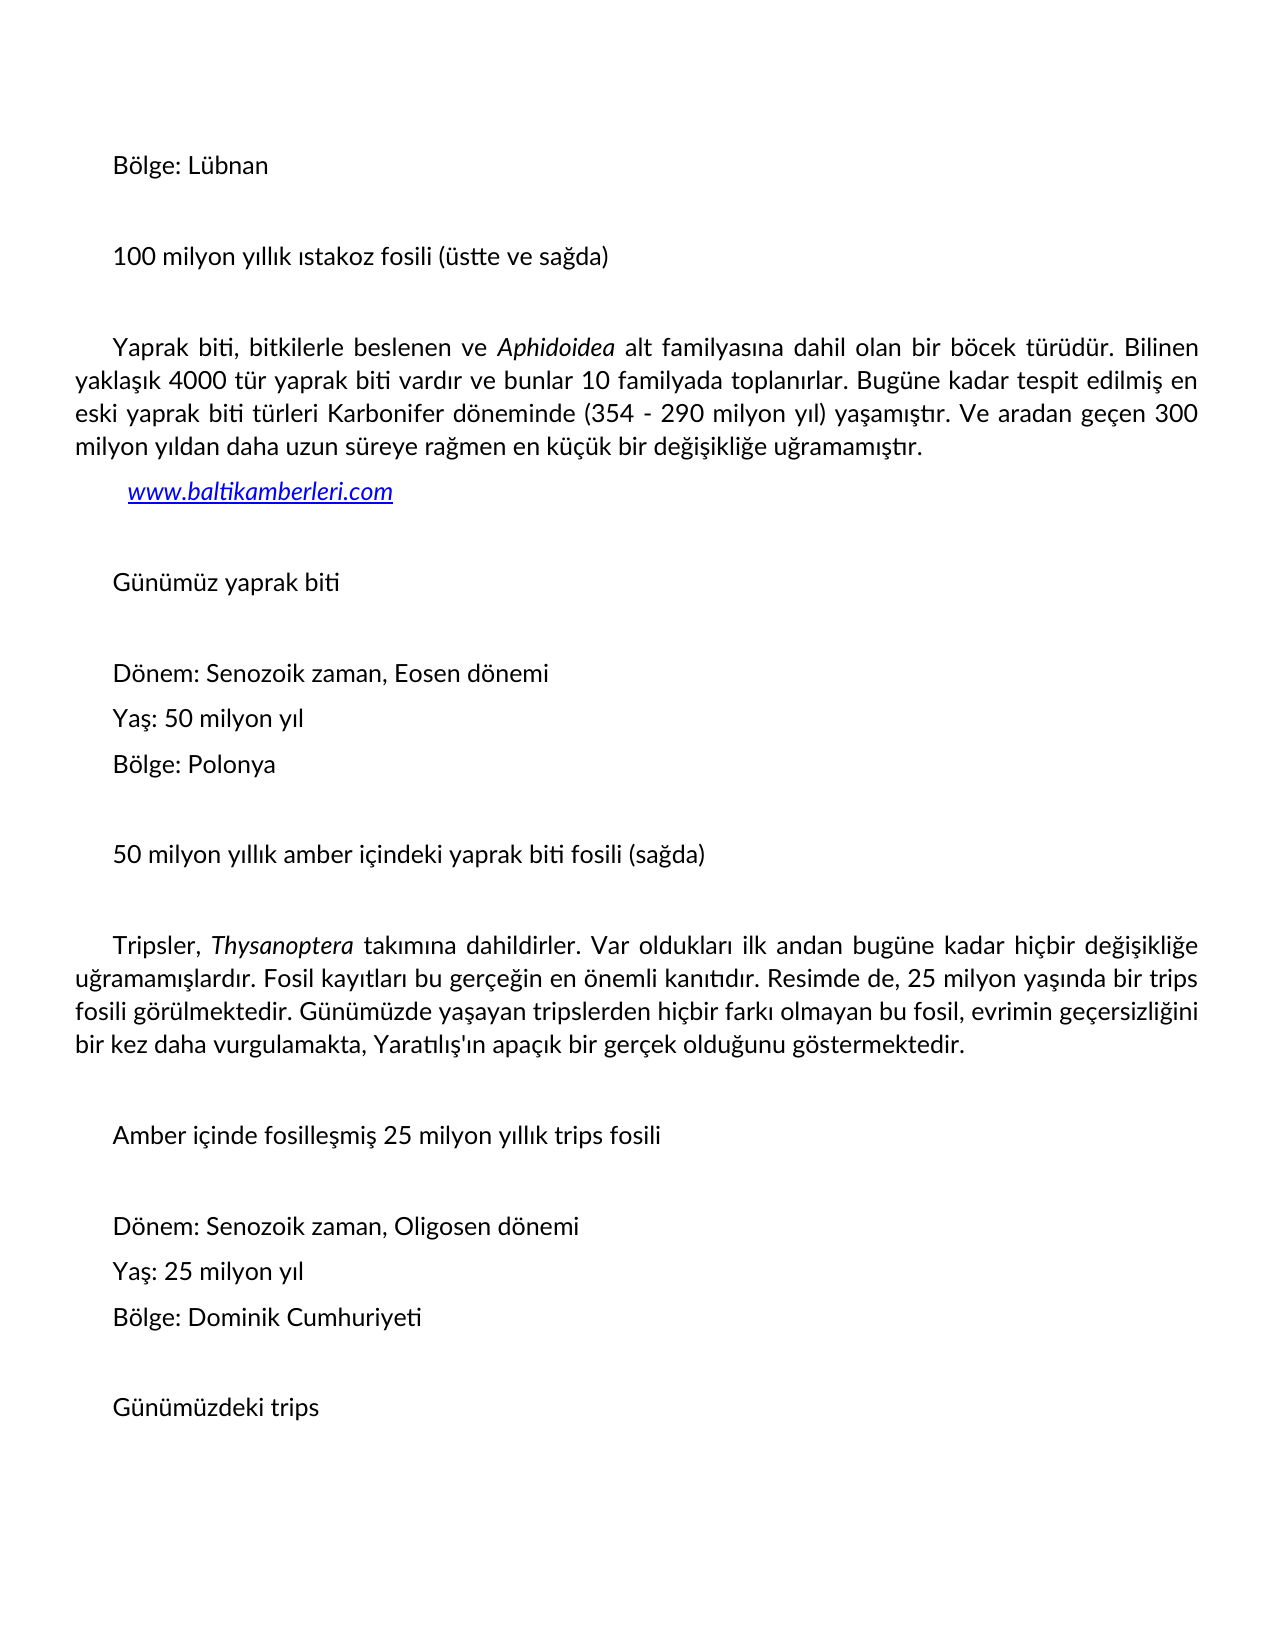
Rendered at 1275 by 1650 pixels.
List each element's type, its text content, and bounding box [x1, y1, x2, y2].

text Bölge: Lübnan [75, 150, 1200, 180]
text Bölge: Polonya [75, 748, 1200, 778]
text 50 milyon yıllık amber içindeki yaprak biti fosili (sağda) [75, 839, 1200, 869]
text www.baltikamberleri.com [127, 476, 1177, 506]
text Tripsler, Thysanoptera takımına dahildirler. Var oldukları ilk andan bugüne kadar hiçbir değişikliğe uğramamışlardır. Fosil kayıtları bu gerçeğin en önemli kanıtıdır. Resimde de, 25 milyon yaşında bir trips fosili görülmektedir. Günümüzde yaşayan tripslerden hiçbir farkı olmayan bu fosil, evrimin geçersizliğini bir kez daha vurgulamakta, Yaratılış'ın apaçık bir gerçek olduğunu göstermektedir. [75, 930, 1200, 1059]
text Dönem: Senozoik zaman, Oligosen dönemi [75, 1210, 1200, 1240]
text 100 milyon yıllık ıstakoz fosili (üstte ve sağda) [75, 241, 1200, 271]
text Günümüzdeki trips [75, 1392, 1200, 1422]
text Bölge: Dominik Cumhuriyeti [75, 1301, 1200, 1331]
text Yaprak biti, bitkilerle beslenen ve Aphidoidea alt familyasına dahil olan bir böcek türüdür. Bilinen yaklaşık 4000 tür yaprak biti vardır ve bunlar 10 familyada toplanırlar. Bugüne kadar tespit edilmiş en eski yaprak biti türleri Karbonifer döneminde (354 - 290 milyon yıl) yaşamıştır. Ve aradan geçen 300 milyon yıldan daha uzun süreye rağmen en küçük bir değişikliğe uğramamıştır. [75, 332, 1200, 460]
text Günümüz yaprak biti [75, 567, 1200, 597]
text Dönem: Senozoik zaman, Eosen dönemi [75, 657, 1200, 687]
text Yaş: 25 milyon yıl [75, 1256, 1200, 1286]
text Yaş: 50 milyon yıl [75, 703, 1200, 733]
text Amber içinde fosilleşmiş 25 milyon yıllık trips fosili [75, 1119, 1200, 1149]
